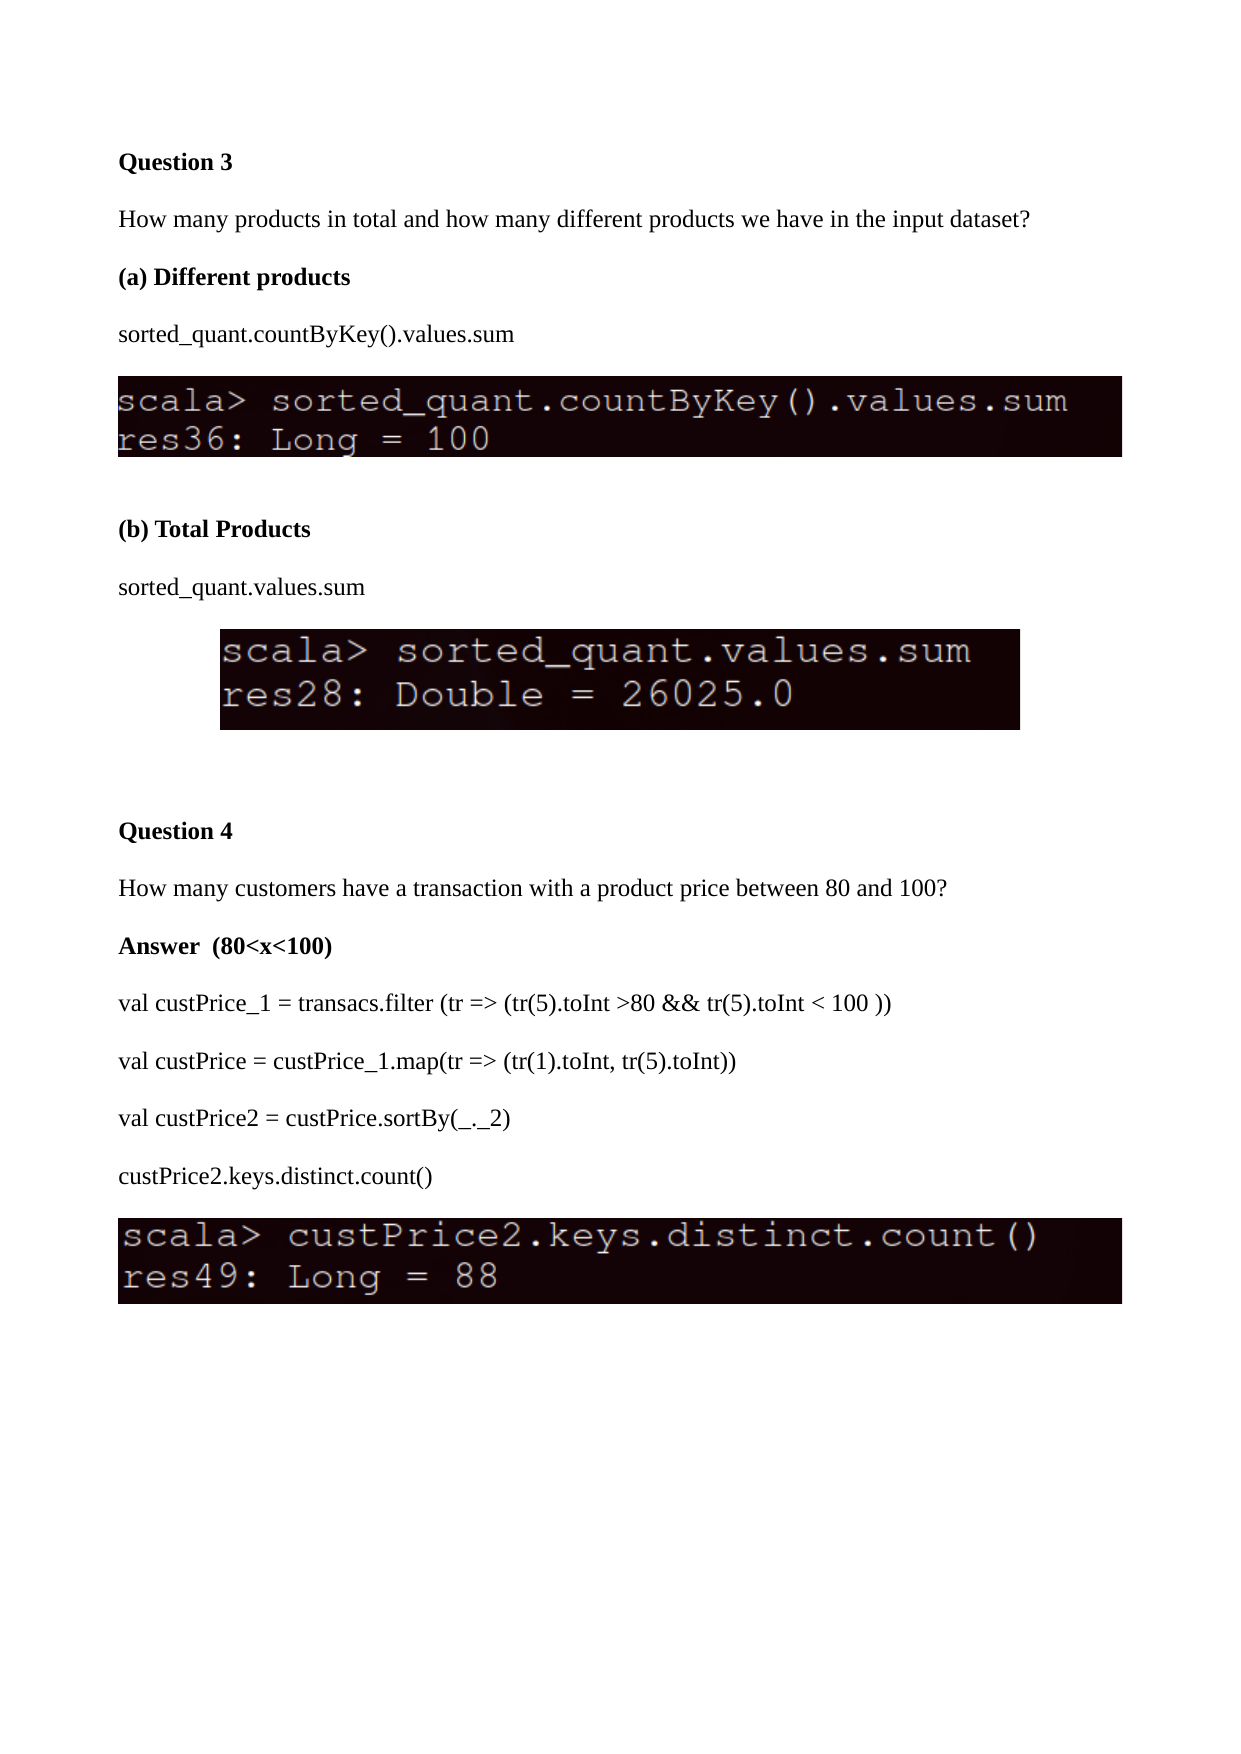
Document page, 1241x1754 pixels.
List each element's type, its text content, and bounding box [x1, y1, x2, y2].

text val custPrice = custPrice_1.map(tr => (tr(1).toInt, tr(5).toInt)) [118, 1046, 1122, 1074]
text sorted_quant.countByKey().values.sum [118, 319, 1122, 348]
picture [220, 629, 1020, 730]
text sorted_quant.values.sum [118, 572, 1122, 601]
text How many products in total and how many different products we have in the input dataset? [118, 204, 1122, 233]
text val custPrice2 = custPrice.sortBy(_._2) [118, 1103, 1122, 1132]
picture [118, 1218, 1123, 1304]
text val custPrice_1 = transacs.filter (tr => (tr(5).toInt >80 && tr(5).toInt < 100 )) [118, 988, 1122, 1017]
text Question 4 [118, 816, 1122, 844]
picture [118, 376, 1123, 457]
text (a) Different products [118, 262, 1122, 291]
text custPrice2.keys.distinct.count() [118, 1161, 1122, 1189]
text How many customers have a transaction with a product price between 80 and 100? [118, 873, 1122, 902]
text (b) Total Products [118, 514, 1122, 543]
text Answer (80<x<100) [118, 931, 1122, 959]
text Question 3 [118, 147, 1122, 176]
